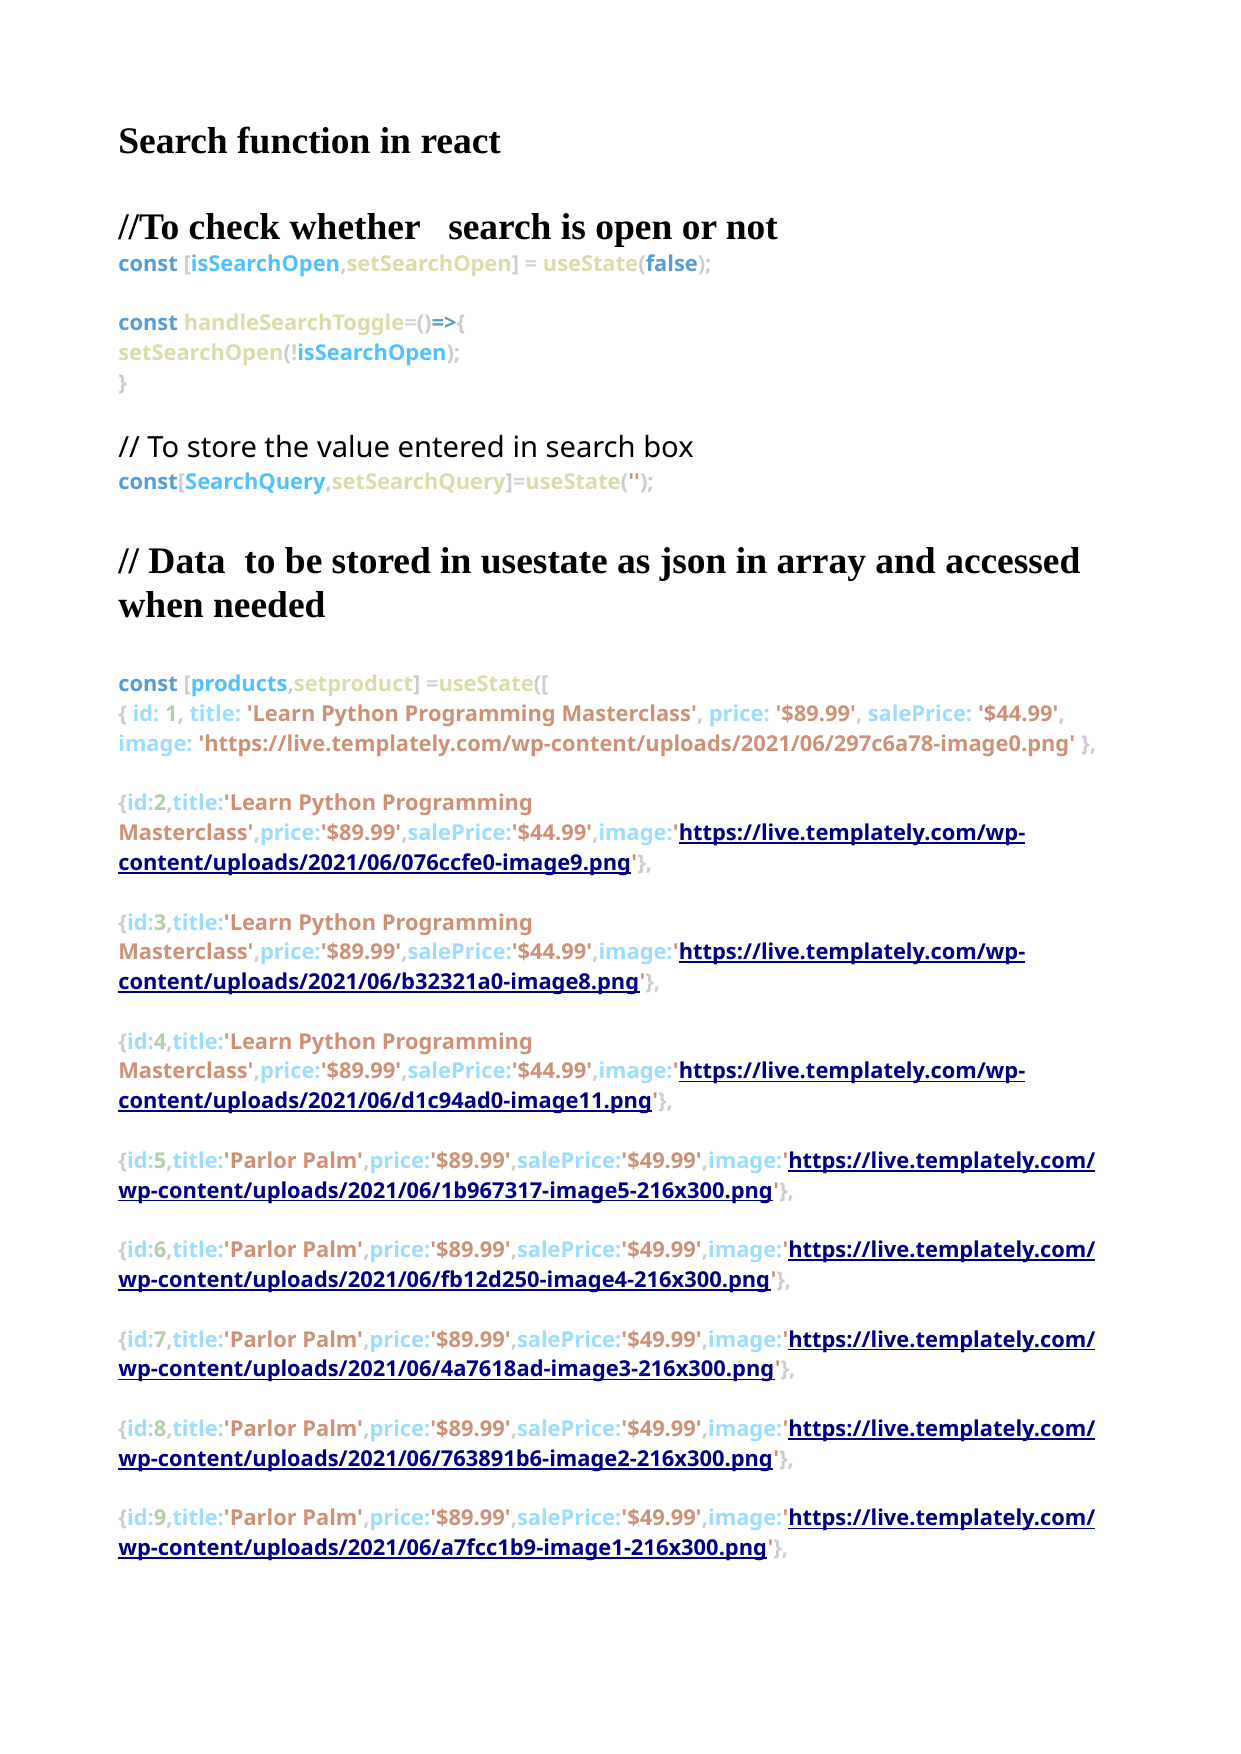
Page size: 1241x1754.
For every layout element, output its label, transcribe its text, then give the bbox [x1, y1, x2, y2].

text {id:5,title:'Parlor Palm',price:'$89.99',salePrice:'$49.99',image:'https://live.templately.com/wp-content/uploads/2021/06/1b967317-image5-216x300.png'}, [118, 1145, 1122, 1204]
text {id:9,title:'Parlor Palm',price:'$89.99',salePrice:'$49.99',image:'https://live.templately.com/wp-content/uploads/2021/06/a7fcc1b9-image1-216x300.png'}, [118, 1502, 1122, 1562]
text // To store the value entered in search box [118, 426, 1122, 466]
text Search function in react [118, 118, 1122, 161]
text {id:7,title:'Parlor Palm',price:'$89.99',salePrice:'$49.99',image:'https://live.templately.com/wp-content/uploads/2021/06/4a7618ad-image3-216x300.png'}, [118, 1324, 1122, 1383]
text } [118, 367, 1122, 396]
text { id: 1, title: 'Learn Python Programming Masterclass', price: '$89.99', salePrice: '$44.99', image: 'https://live.templately.com/wp-content/uploads/2021/06/297c6a78-image0.png' }, [118, 698, 1122, 758]
text const[SearchQuery,setSearchQuery]=useState(''); [118, 466, 1122, 496]
text //To check whether search is open or not [118, 204, 1122, 247]
text const [isSearchOpen,setSearchOpen] = useState(false); [118, 247, 1122, 277]
text const handleSearchToggle=()=>{ [118, 307, 1122, 337]
text {id:3,title:'Learn Python Programming Masterclass',price:'$89.99',salePrice:'$44.99',image:'https://live.templately.com/wp-content/uploads/2021/06/b32321a0-image8.png'}, [118, 907, 1122, 996]
text {id:2,title:'Learn Python Programming Masterclass',price:'$89.99',salePrice:'$44.99',image:'https://live.templately.com/wp-content/uploads/2021/06/076ccfe0-image9.png'}, [118, 787, 1122, 877]
text {id:6,title:'Parlor Palm',price:'$89.99',salePrice:'$49.99',image:'https://live.templately.com/wp-content/uploads/2021/06/fb12d250-image4-216x300.png'}, [118, 1234, 1122, 1294]
text // Data to be stored in usestate as json in array and accessed when needed [118, 539, 1122, 625]
text setSearchOpen(!isSearchOpen); [118, 337, 1122, 367]
text const [products,setproduct] =useState([ [118, 668, 1122, 698]
text {id:8,title:'Parlor Palm',price:'$89.99',salePrice:'$49.99',image:'https://live.templately.com/wp-content/uploads/2021/06/763891b6-image2-216x300.png'}, [118, 1413, 1122, 1473]
text {id:4,title:'Learn Python Programming Masterclass',price:'$89.99',salePrice:'$44.99',image:'https://live.templately.com/wp-content/uploads/2021/06/d1c94ad0-image11.png'}, [118, 1026, 1122, 1115]
